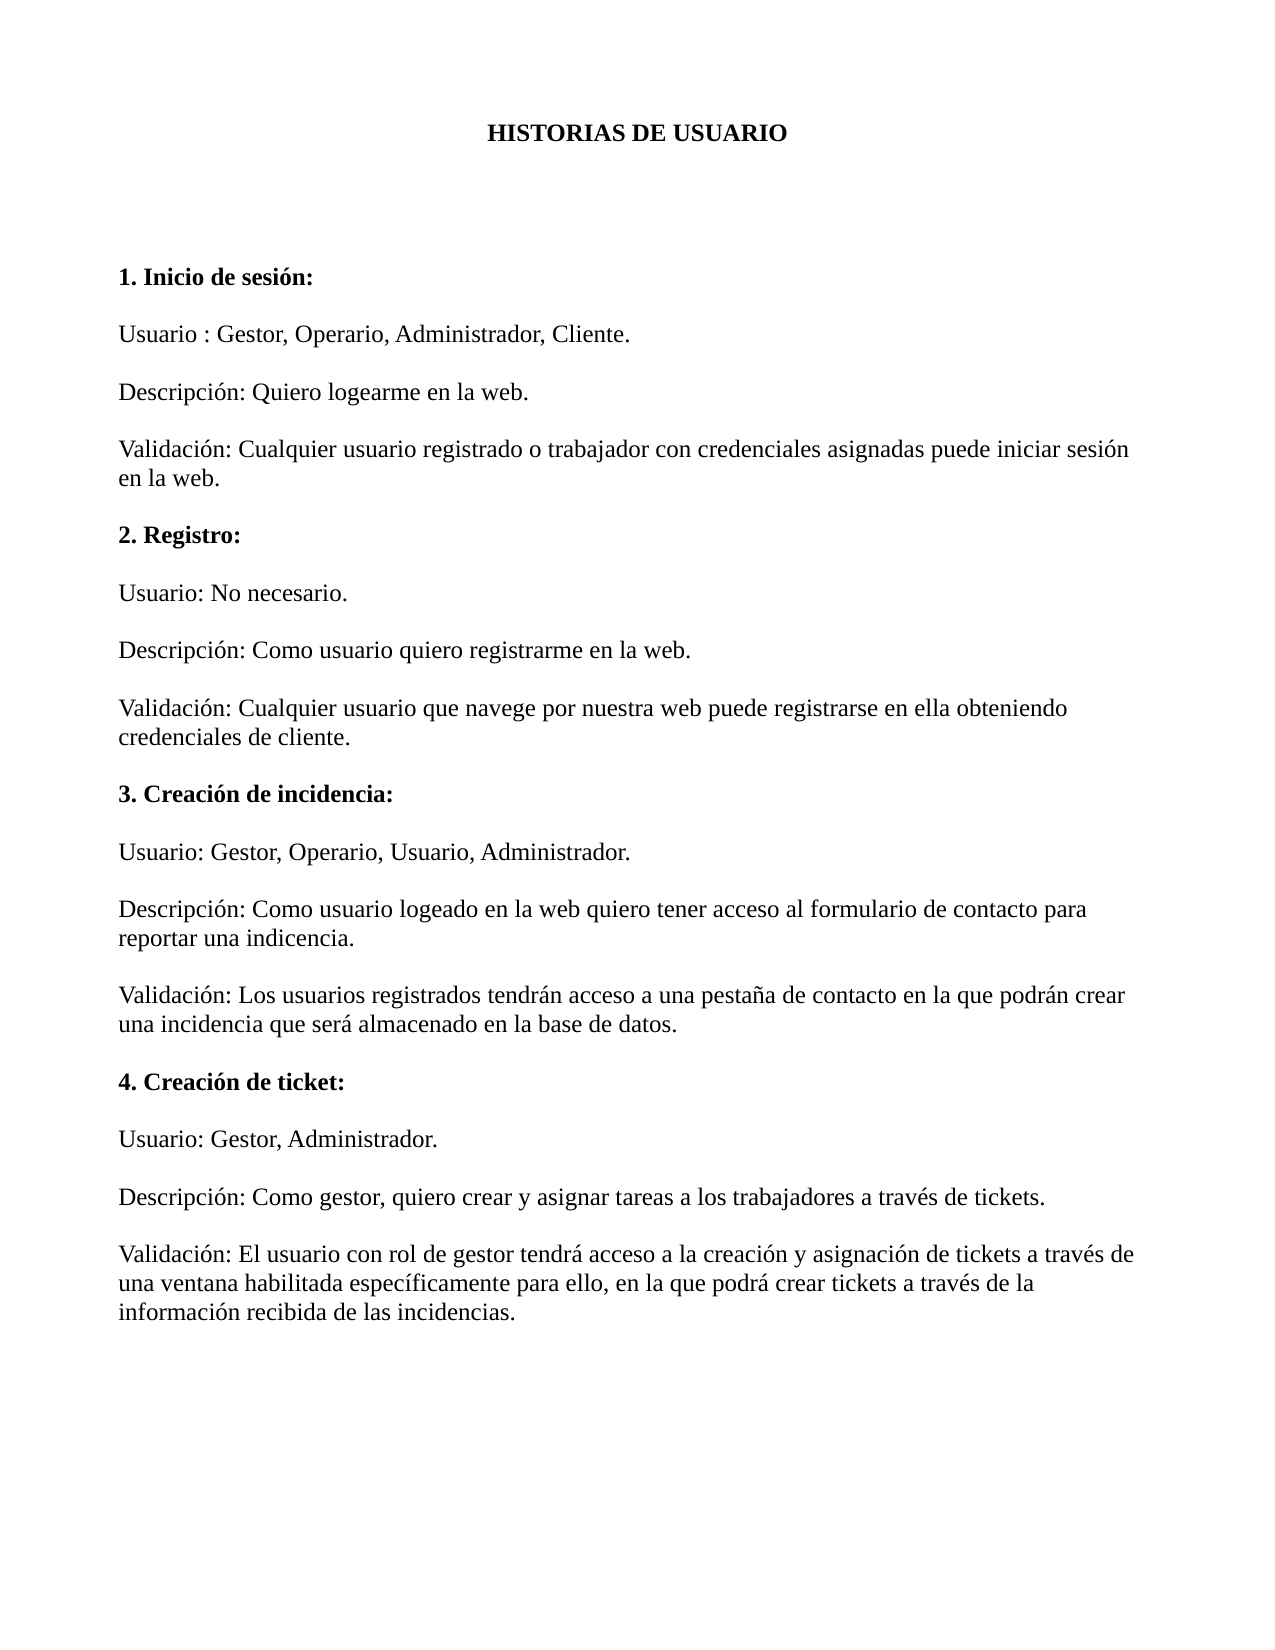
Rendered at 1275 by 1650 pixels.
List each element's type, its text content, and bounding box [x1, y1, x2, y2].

text Usuario : Gestor, Operario, Administrador, Cliente. [118, 319, 1157, 348]
text Usuario: No necesario. [118, 578, 1157, 607]
text Descripción: Quiero logearme en la web. [118, 377, 1157, 406]
text Validación: El usuario con rol de gestor tendrá acceso a la creación y asignación de tickets a través de una ventana habilitada específicamente para ello, en la que podrá crear tickets a través de la información recibida de las incidencias. [118, 1239, 1157, 1326]
text Validación: Cualquier usuario que navege por nuestra web puede registrarse en ella obteniendo credenciales de cliente. [118, 693, 1157, 751]
text Descripción: Como usuario quiero registrarme en la web. [118, 636, 1157, 664]
text Descripción: Como gestor, quiero crear y asignar tareas a los trabajadores a través de tickets. [118, 1182, 1157, 1211]
text Validación: Los usuarios registrados tendrán acceso a una pestaña de contacto en la que podrán crear una incidencia que será almacenado en la base de datos. [118, 981, 1157, 1038]
text 4. Creación de ticket: [118, 1067, 1157, 1096]
text Usuario: Gestor, Operario, Usuario, Administrador. [118, 837, 1157, 866]
text 1. Inicio de sesión: [118, 262, 1157, 291]
text 3. Creación de incidencia: [118, 779, 1157, 808]
text Validación: Cualquier usuario registrado o trabajador con credenciales asignadas puede iniciar sesión en la web. [118, 434, 1157, 492]
text Usuario: Gestor, Administrador. [118, 1124, 1157, 1153]
text Descripción: Como usuario logeado en la web quiero tener acceso al formulario de contacto para reportar una indicencia. [118, 894, 1157, 952]
text HISTORIAS DE USUARIO [118, 118, 1157, 147]
text 2. Registro: [118, 521, 1157, 549]
